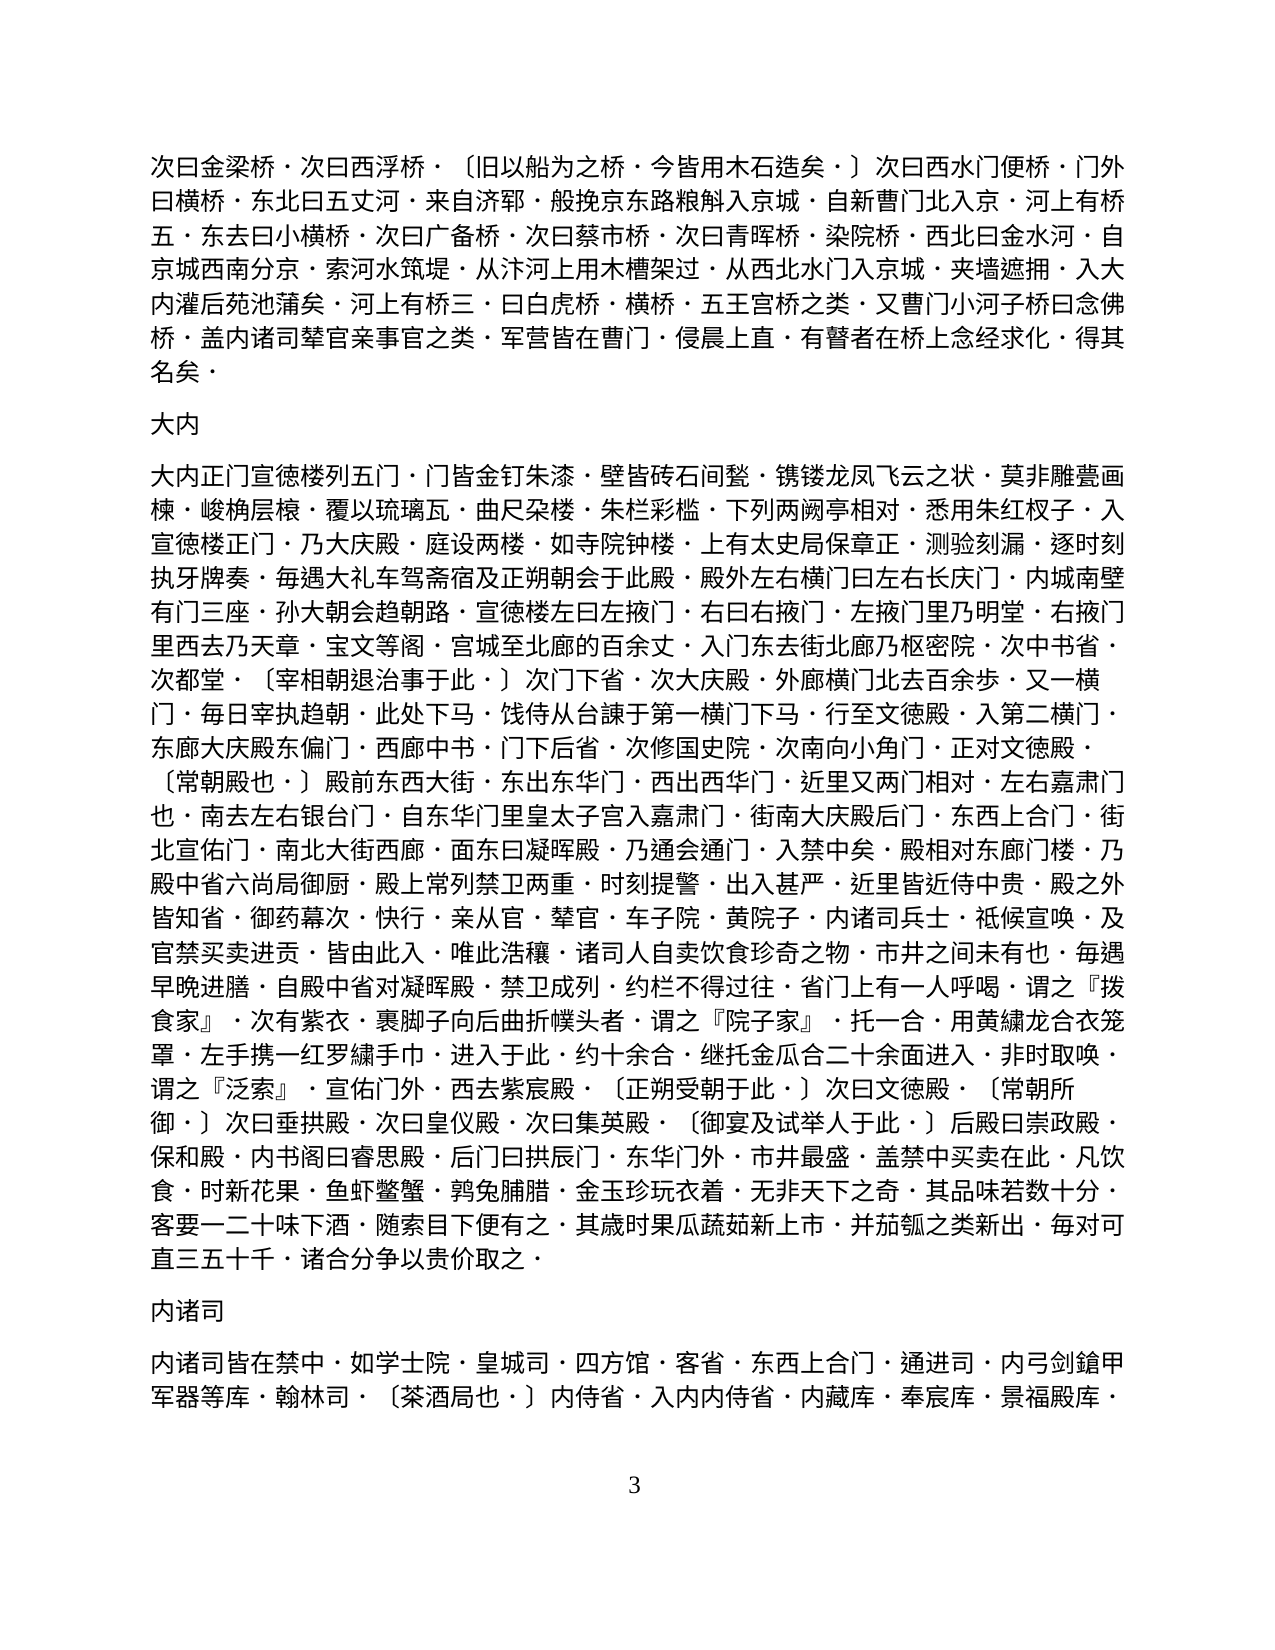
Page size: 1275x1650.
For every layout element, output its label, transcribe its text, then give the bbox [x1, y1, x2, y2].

text 内诸司 [150, 1294, 1125, 1328]
text 次曰金梁桥．次曰西浮桥．〔旧以船为之桥．今皆用木石造矣．〕次曰西水门便桥．门外曰横桥．东北曰五丈河．来自济郓．般挽京东路粮斛入京城．自新曹门北入京．河上有桥五．东去曰小横桥．次曰广备桥．次曰蔡市桥．次曰青晖桥．染院桥．西北曰金水河．自京城西南分京．索河水筑堤．从汴河上用木槽架过．从西北水门入京城．夹墙遮拥．入大内灌后苑池蒲矣．河上有桥三．曰白虎桥．横桥．五王宫桥之类．又曹门小河子桥曰念佛桥．盖内诸司辇官亲事官之类．军营皆在曹门．侵晨上直．有瞽者在桥上念经求化．得其名矣． [150, 150, 1125, 388]
text 大内 [150, 406, 1125, 440]
text 内诸司皆在禁中．如学士院．皇城司．四方馆．客省．东西上合门．通进司．内弓剑鎗甲军器等库．翰林司．〔茶酒局也．〕内侍省．入内内侍省．内藏库．奉宸库．景福殿库． [150, 1346, 1125, 1414]
text 大内正门宣徳楼列五门．门皆金钉朱漆．壁皆砖石间甃．镌镂龙凤飞云之状．莫非雕甍画楝．峻桷层榱．覆以琉璃瓦．曲尺朶楼．朱栏彩槛．下列两阙亭相对．悉用朱红杈子．入宣徳楼正门．乃大庆殿．庭设两楼．如寺院钟楼．上有太史局保章正．测验刻漏．逐时刻执牙牌奏．毎遇大礼车驾斋宿及正朔朝会于此殿．殿外左右横门曰左右长庆门．内城南壁有门三座．孙大朝会趋朝路．宣徳楼左曰左掖门．右曰右掖门．左掖门里乃明堂．右掖门里西去乃天章．宝文等阁．宫城至北廊的百余丈．入门东去街北廊乃枢密院．次中书省．次都堂．〔宰相朝退治事于此．〕次门下省．次大庆殿．外廊横门北去百余歩．又一横门．毎日宰执趋朝．此处下马．饯侍从台諌于第一横门下马．行至文徳殿．入第二横门．东廊大庆殿东偏门．西廊中书．门下后省．次修国史院．次南向小角门．正对文徳殿．〔常朝殿也．〕殿前东西大街．东出东华门．西出西华门．近里又两门相对．左右嘉肃门也．南去左右银台门．自东华门里皇太子宫入嘉肃门．街南大庆殿后门．东西上合门．街北宣佑门．南北大街西廊．面东曰凝晖殿．乃通会通门．入禁中矣．殿相对东廊门楼．乃殿中省六尚局御厨．殿上常列禁卫两重．时刻提警．出入甚严．近里皆近侍中贵．殿之外皆知省．御药幕次．快行．亲从官．辇官．车子院．黄院子．内诸司兵士．祗候宣唤．及官禁买卖进贡．皆由此入．唯此浩穰．诸司人自卖饮食珍奇之物．市井之间未有也．毎遇早晩进膳．自殿中省对凝晖殿．禁卫成列．约栏不得过往．省门上有一人呼喝．谓之『拨食家』．次有紫衣．裹脚子向后曲折幞头者．谓之『院子家』．托一合．用黄繍龙合衣笼罩．左手携一红罗繍手巾．进入于此．约十余合．继托金瓜合二十余面进入．非时取唤．谓之『泛索』．宣佑门外．西去紫宸殿．〔正朔受朝于此．〕次曰文徳殿．〔常朝所御．〕次曰垂拱殿．次曰皇仪殿．次曰集英殿．〔御宴及试举人于此．〕后殿曰崇政殿．保和殿．内书阁曰睿思殿．后门曰拱辰门．东华门外．市井最盛．盖禁中买卖在此．凡饮食．时新花果．鱼虾鳖蟹．鹑兔脯腊．金玉珍玩衣着．无非天下之奇．其品味若数十分．客要一二十味下酒．随索目下便有之．其歳时果瓜蔬茹新上市．并茄瓠之类新出．毎对可直三五十千．诸合分争以贵价取之． [150, 458, 1125, 1276]
